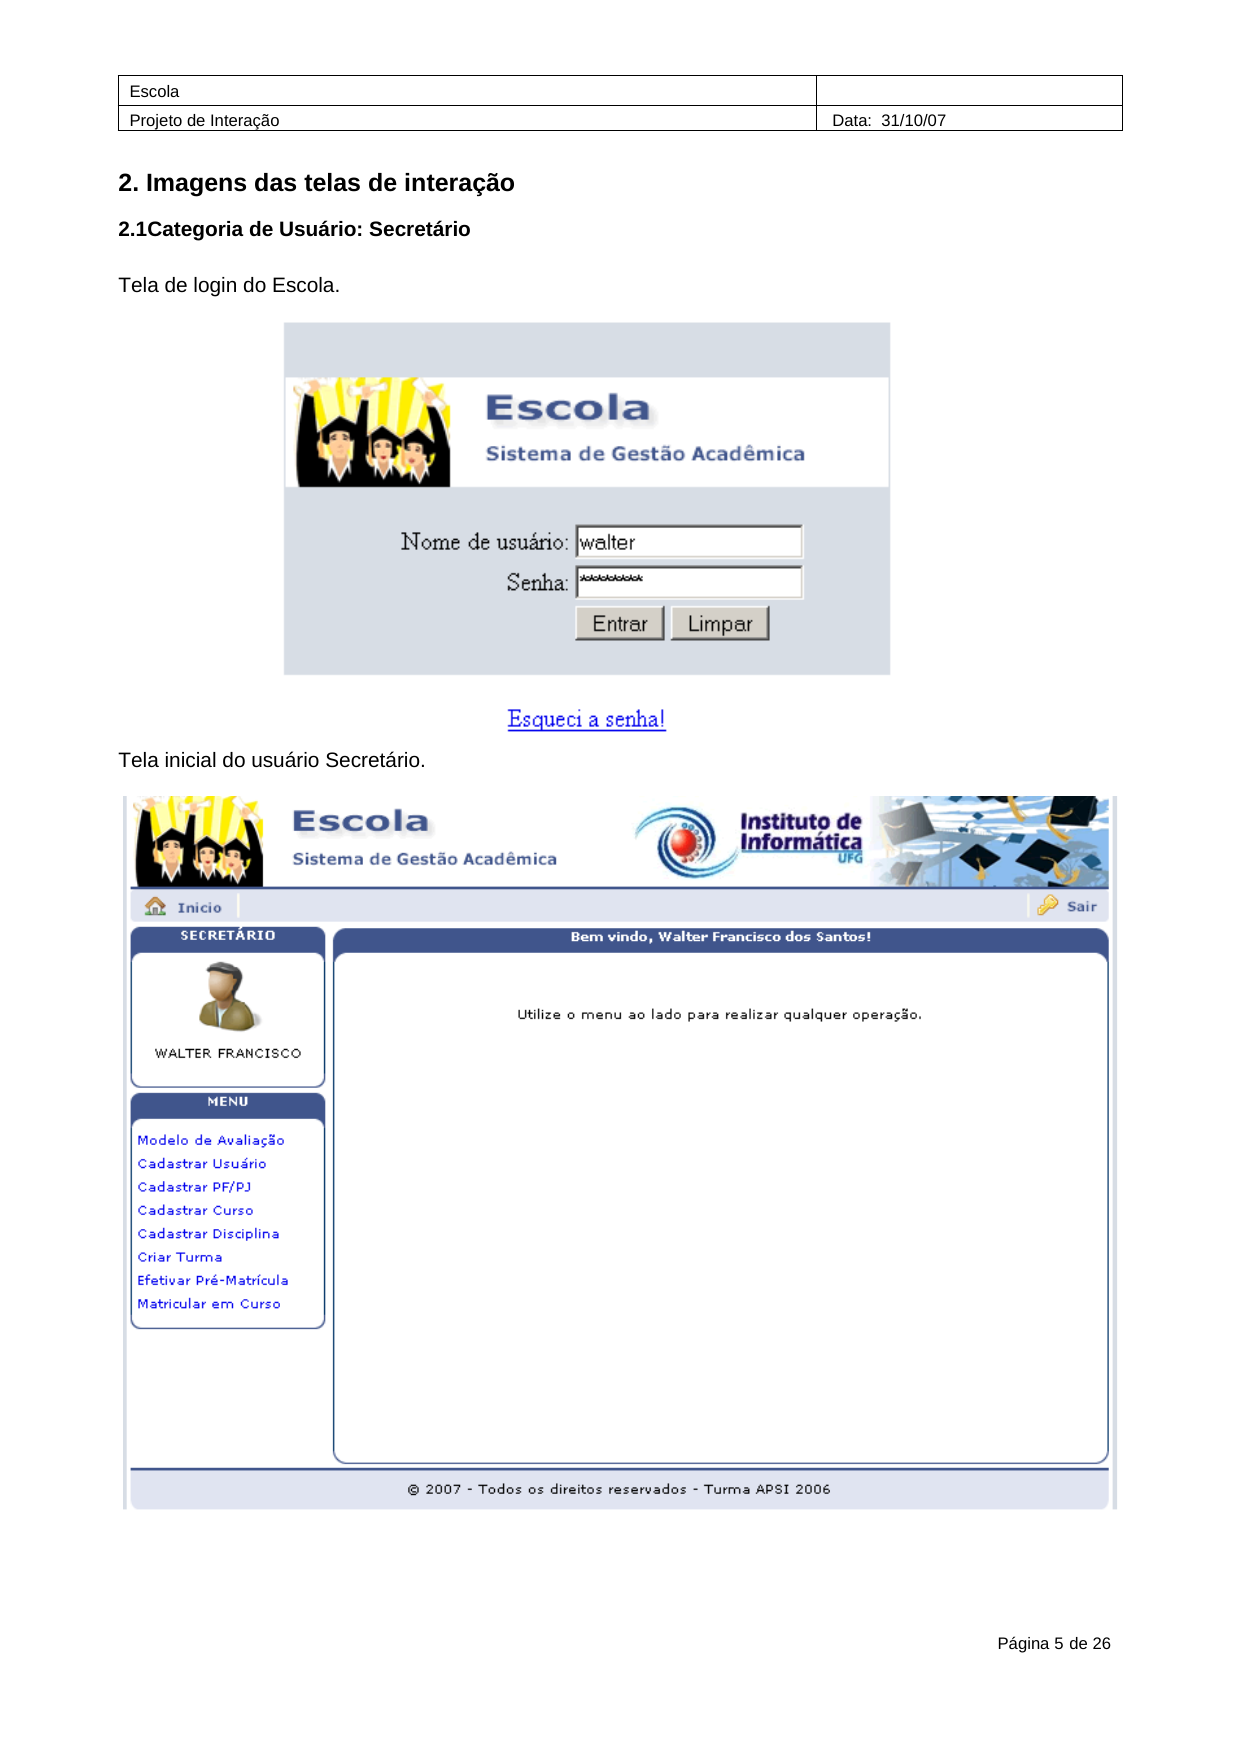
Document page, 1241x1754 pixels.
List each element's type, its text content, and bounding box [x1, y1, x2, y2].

subtitle Imagens das telas de interação [118, 169, 1122, 197]
text Tela inicial do usuário Secretário. [118, 747, 1122, 772]
picture [123, 796, 1118, 1516]
subtitle Categoria de Usuário: Secretário [118, 215, 1122, 240]
text Tela de login do Escola. [118, 272, 1122, 297]
picture [278, 315, 903, 741]
